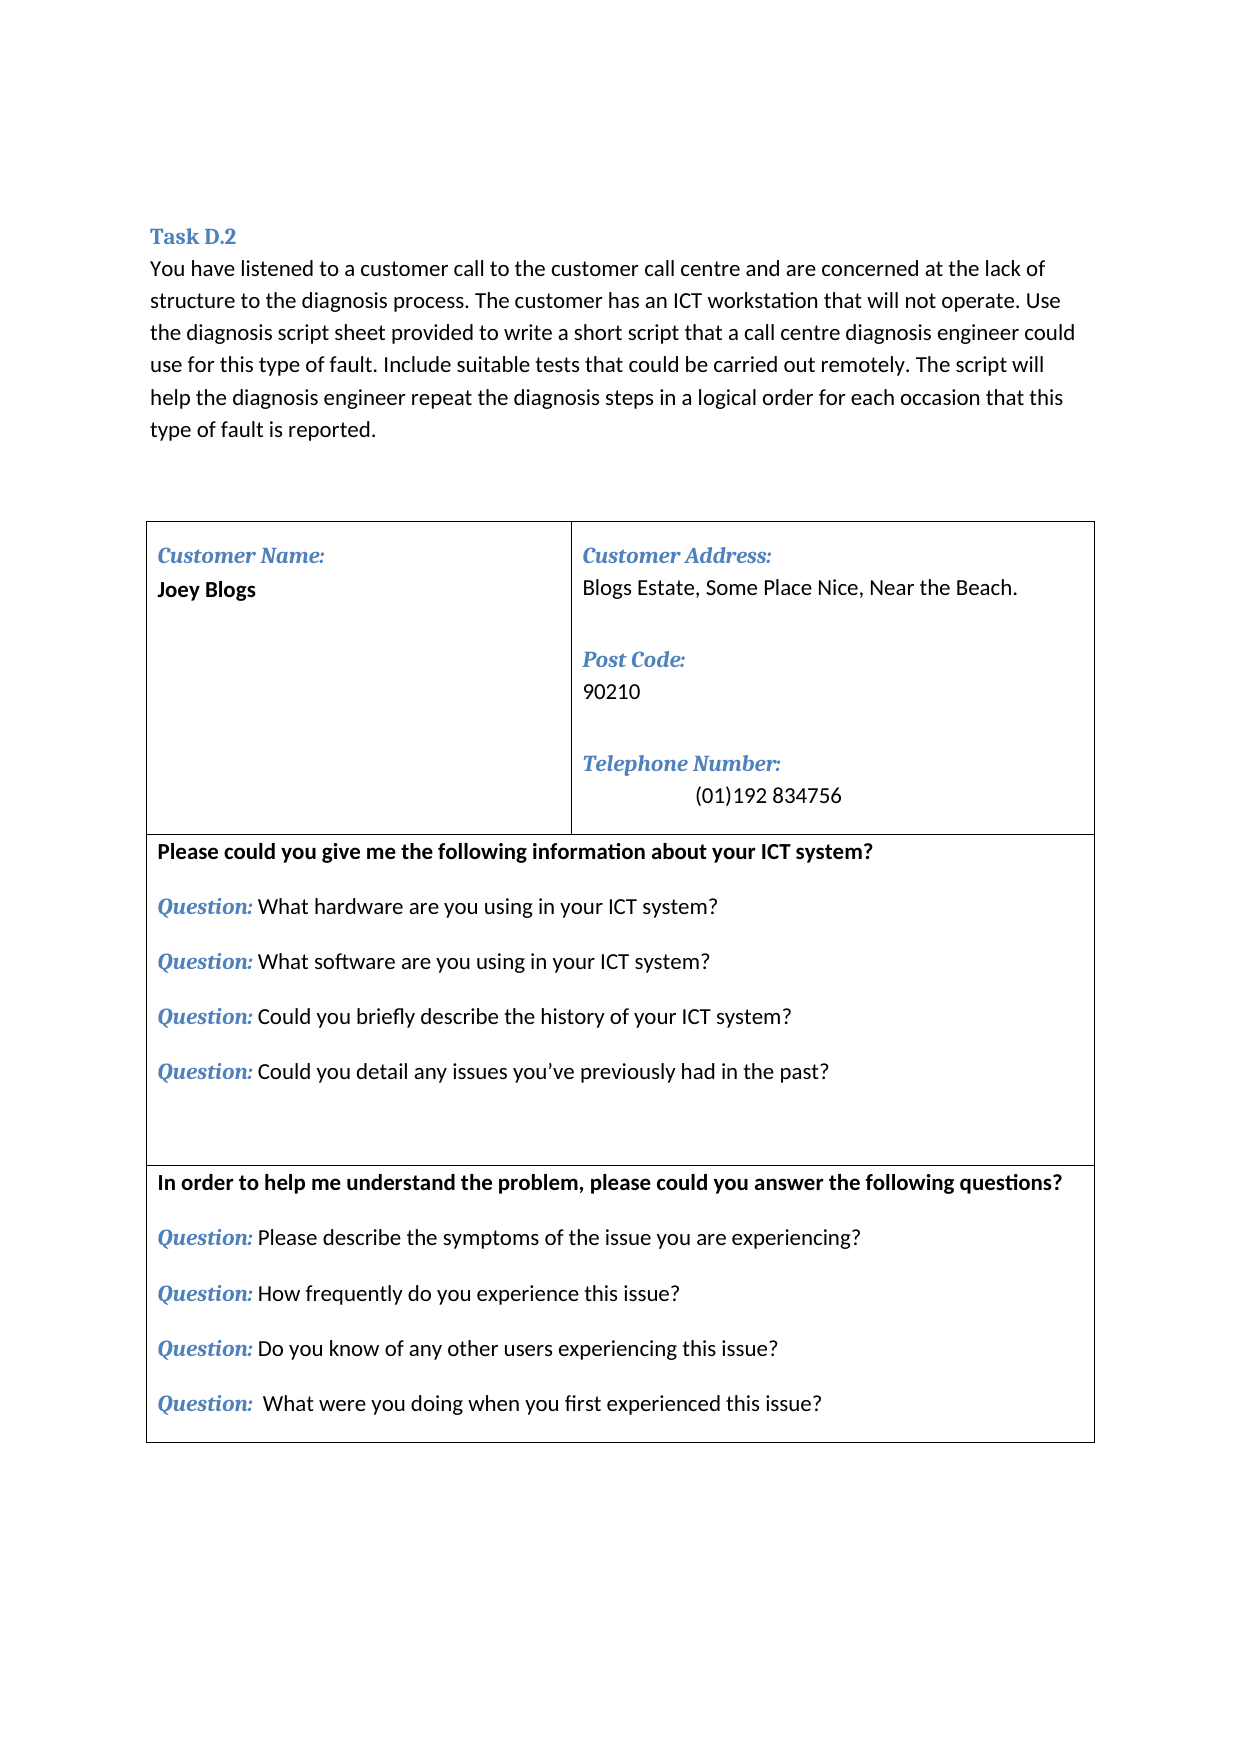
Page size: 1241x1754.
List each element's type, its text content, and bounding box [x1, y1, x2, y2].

table_cell In order to help me understand the problem, please could you answer the following questions? Question: Please describe the symptoms of the issue you are experiencing? Question: How frequently do you experience this issue? Question: Do you know of any other users experiencing this issue? Question: What were you doing when you first experienced this issue? [147, 1166, 1094, 1442]
subtitle Task D.2 [150, 224, 1090, 250]
table_header Customer Address: Blogs Estate, Some Place Nice, Near the Beach. Post Code: 90210 Telephone Number: 192 834756 [572, 522, 1094, 834]
table_header Customer Name: Joey Blogs [147, 522, 571, 834]
text You have listened to a customer call to the customer call centre and are concerned at the lack of structure to the diagnosis process. The customer has an ICT workstation that will not operate. Use the diagnosis script sheet provided to write a short script that a call centre diagnosis engineer could use for this type of fault. Include suitable tests that could be carried out remotely. The script will help the diagnosis engineer repeat the diagnosis steps in a logical order for each occasion that this type of fault is reported. [150, 254, 1090, 443]
table_cell Please could you give me the following information about your ICT system? Question: What hardware are you using in your ICT system? Question: What software are you using in your ICT system? Question: Could you briefly describe the history of your ICT system? Question: Could you detail any issues you’ve previously had in the past? [147, 835, 1094, 1165]
